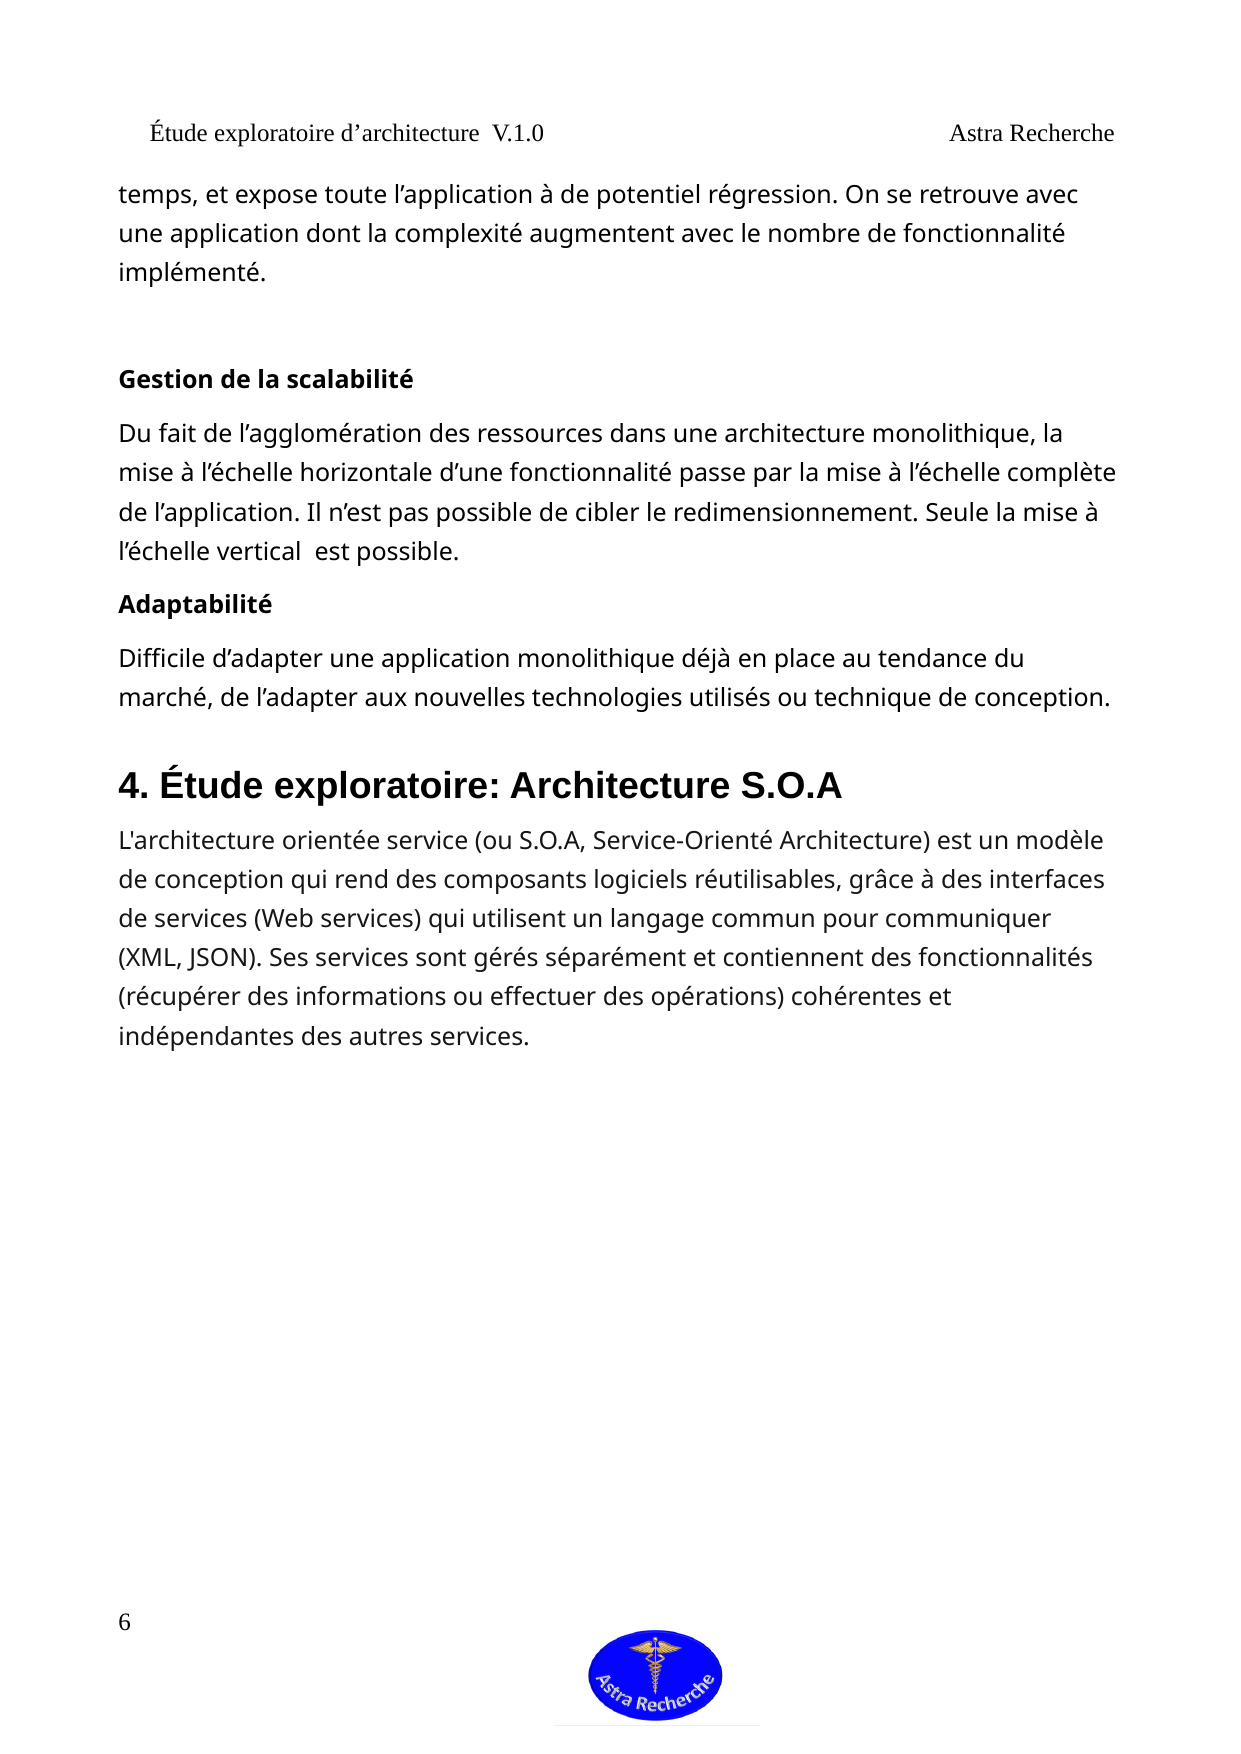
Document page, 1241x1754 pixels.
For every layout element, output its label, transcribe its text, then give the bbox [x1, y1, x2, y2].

text L'architecture orientée service (ou S.O.A, Service-Orienté Architecture) est un modèle de conception qui rend des composants logiciels réutilisables, grâce à des interfaces de services (Web services) qui utilisent un langage commun pour communiquer (XML, JSON). Ses services sont gérés séparément et contiennent des fonctionnalités (récupérer des informations ou effectuer des opérations) cohérentes et indépendantes des autres services. [118, 822, 1122, 1052]
subtitle 4. Étude exploratoire: Architecture S.O.A [118, 759, 1122, 810]
text temps, et expose toute l’application à de potentiel régression. On se retrouve avec une application dont la complexité augmentent avec le nombre de fonctionnalité implémenté. [118, 176, 1122, 289]
text Gestion de la scalabilité [118, 362, 1122, 396]
text Difficile d’adapter une application monolithique déjà en place au tendance du marché, de l’adapter aux nouvelles technologies utilisés ou technique de conception. [118, 641, 1122, 714]
text Du fait de l’agglomération des ressources dans une architecture monolithique, la mise à l’échelle horizontale d’une fonctionnalité passe par la mise à l’échelle complète de l’application. Il n’est pas possible de cibler le redimensionnement. Seule la mise à l’échelle vertical est possible. [118, 416, 1122, 567]
picture [553, 1620, 761, 1729]
text Adaptabilité [118, 587, 1122, 621]
